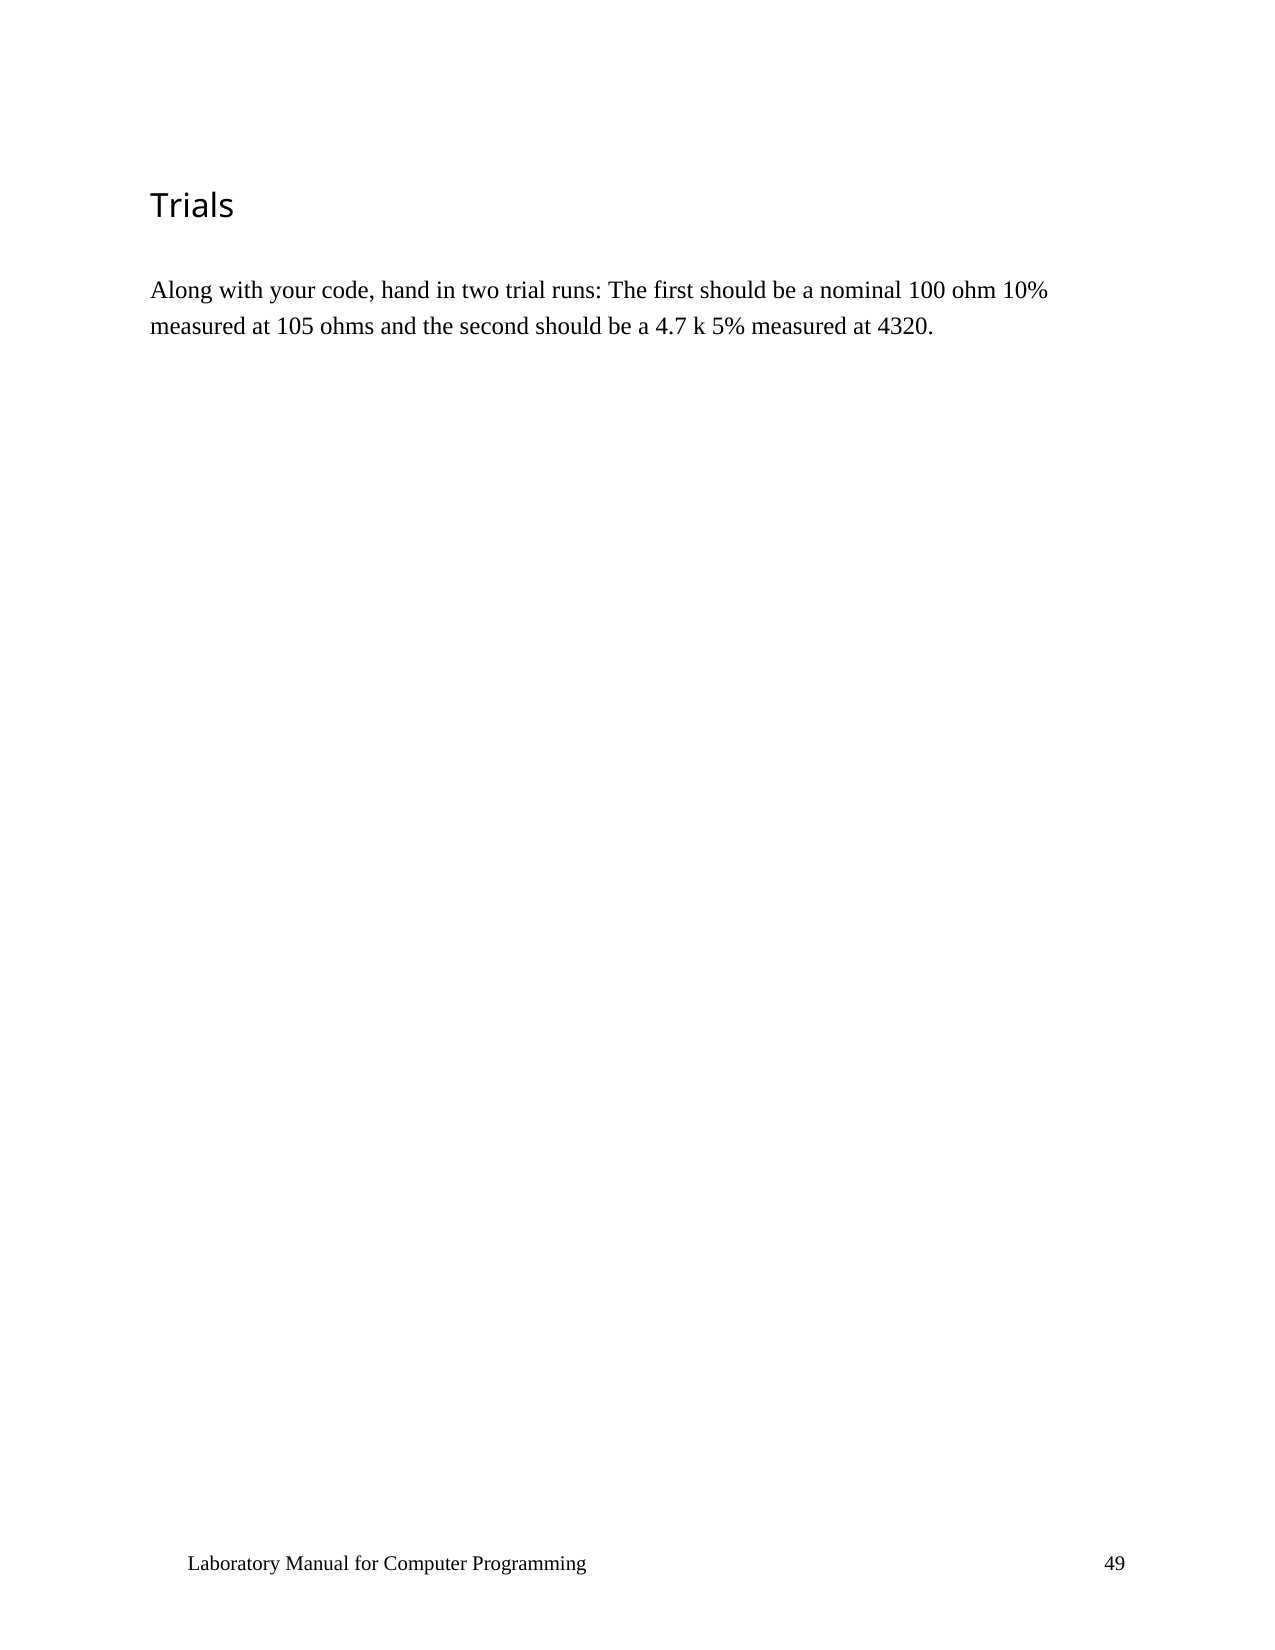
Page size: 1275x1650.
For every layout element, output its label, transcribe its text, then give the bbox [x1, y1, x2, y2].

text Trials [150, 182, 1125, 228]
text Along with your code, hand in two trial runs: The first should be a nominal 100 ohm 10% measured at 105 ohms and the second should be a 4.7 k 5% measured at 4320. [150, 275, 1125, 339]
